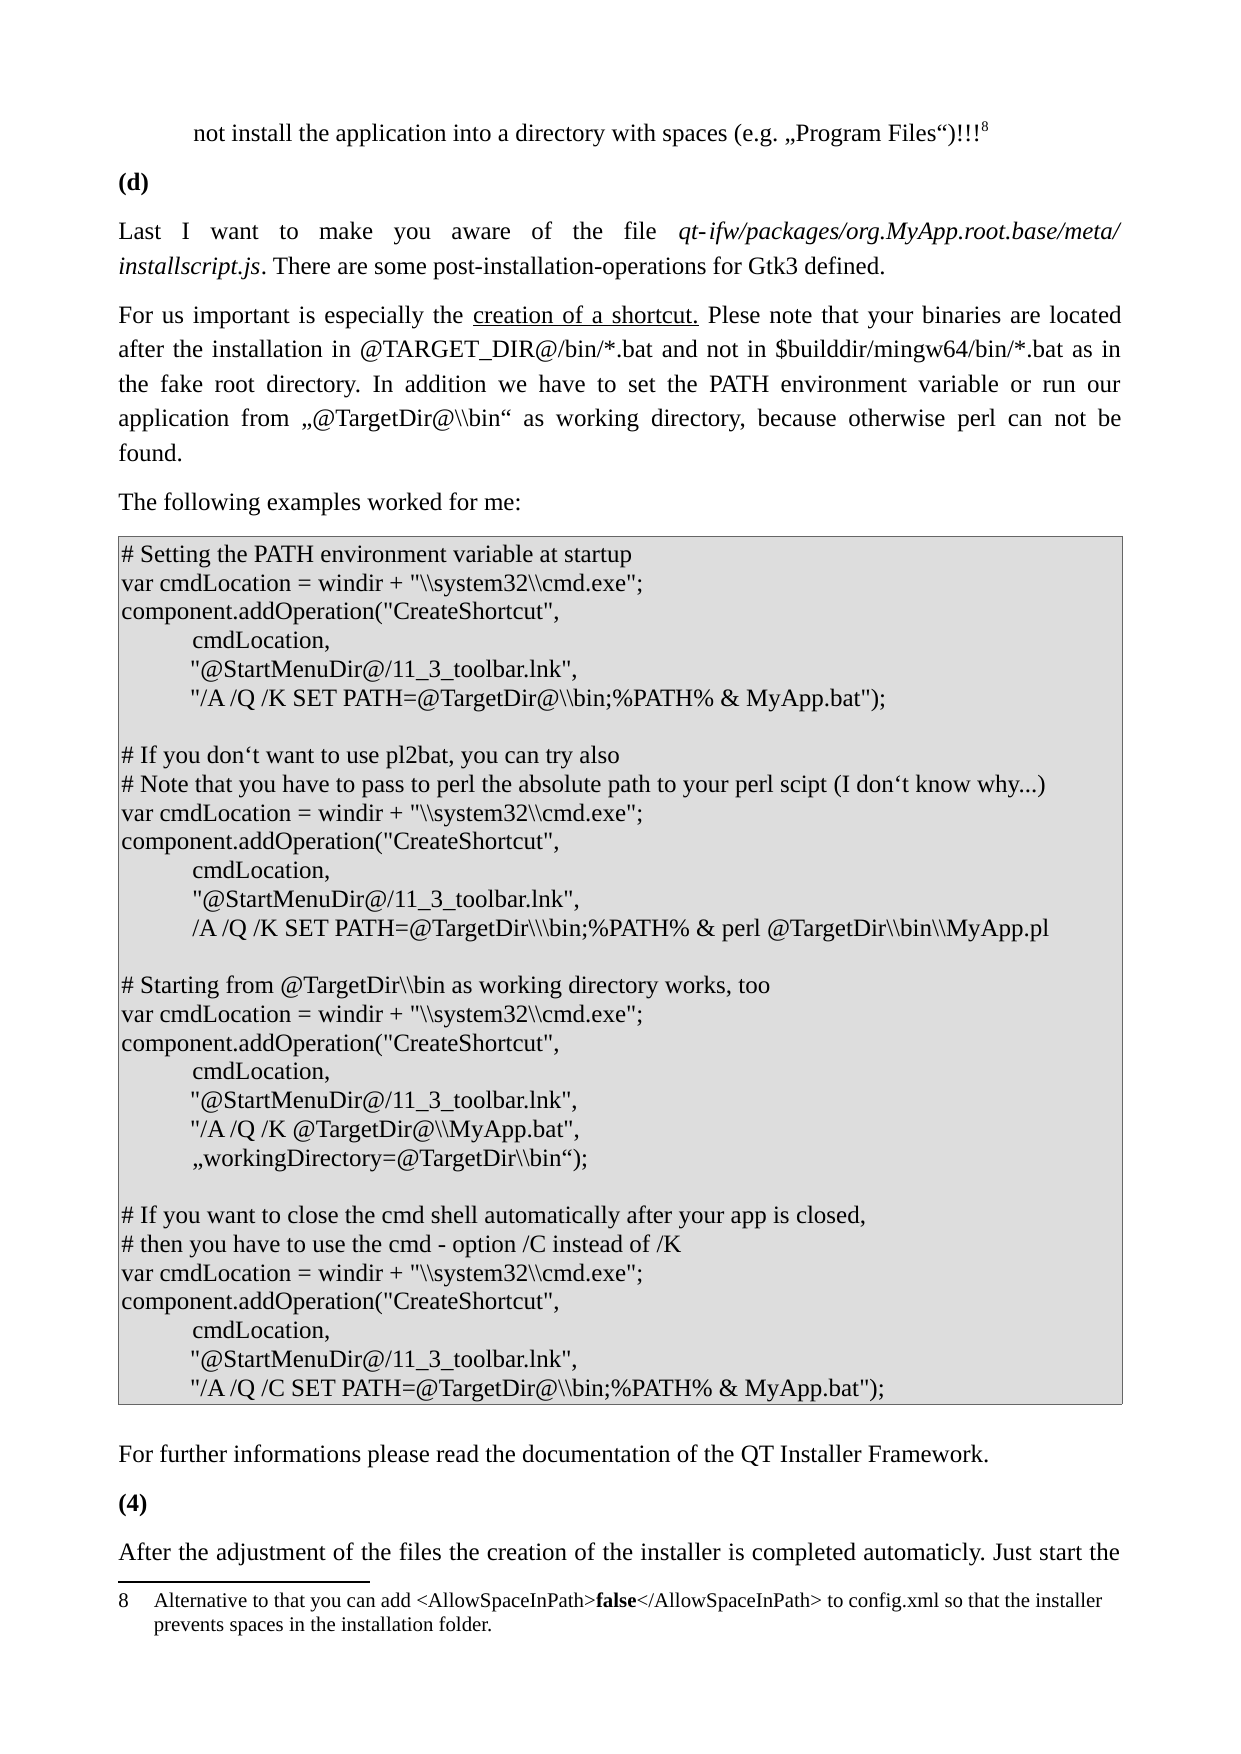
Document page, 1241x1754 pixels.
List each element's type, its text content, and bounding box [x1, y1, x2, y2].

text # If you don‘t want to use pl2bat, you can try also [119, 737, 1122, 766]
text "@StartMenuDir@/11_3_toolbar.lnk", [119, 651, 1122, 679]
text After the adjustment of the files the creation of the installer is completed automaticly. Just start the [118, 1537, 1122, 1566]
text Last I want to make you aware of the file qt‑ifw/packages/org.MyApp.root.base/meta/ installscript.js. There are some post-installation-operations for Gtk3 defined. [118, 216, 1122, 279]
list not install the application into a directory with spaces (e.g. „Program Files“)!!! [156, 118, 1122, 147]
text cmdLocation, [119, 852, 1122, 881]
text var cmdLocation = windir + "\\system32\\cmd.exe"; [119, 996, 1122, 1024]
text The following examples worked for me: [118, 487, 1122, 516]
text For further informations please read the documentation of the QT Installer Framework. [118, 1405, 1122, 1468]
text "@StartMenuDir@/11_3_toolbar.lnk", [119, 881, 1122, 909]
text # then you have to use the cmd - option /C instead of /K [119, 1226, 1122, 1254]
text var cmdLocation = windir + "\\system32\\cmd.exe"; [119, 794, 1122, 823]
text "@StartMenuDir@/11_3_toolbar.lnk", [119, 1082, 1122, 1111]
text "/A /Q /K SET PATH=@TargetDir@\\bin;%PATH% & MyApp.bat"); [119, 679, 1122, 708]
text # If you want to close the cmd shell automatically after your app is closed, [119, 1197, 1122, 1226]
text „workingDirectory=@TargetDir\\bin“); [119, 1139, 1122, 1168]
text var cmdLocation = windir + "\\system32\\cmd.exe"; [119, 1254, 1122, 1283]
text component.addOperation("CreateShortcut", [119, 823, 1122, 852]
text component.addOperation("CreateShortcut", [119, 1283, 1122, 1312]
text /A /Q /K SET PATH=@TargetDir\\\bin;%PATH% & perl @TargetDir\\bin\\MyApp.pl [119, 909, 1122, 938]
text # Setting the PATH environment variable at startup [119, 537, 1122, 564]
text component.addOperation("CreateShortcut", [119, 1024, 1122, 1053]
text (4) [118, 1488, 1122, 1517]
text var cmdLocation = windir + "\\system32\\cmd.exe"; [119, 564, 1122, 593]
text # Note that you have to pass to perl the absolute path to your perl scipt (I don‘t know why...) [119, 766, 1122, 794]
text "@StartMenuDir@/11_3_toolbar.lnk", [119, 1341, 1122, 1369]
text "/A /Q /K @TargetDir@\\MyApp.bat", [119, 1111, 1122, 1139]
text For us important is especially the creation of a shortcut. Plese note that your binaries are located after the installation in @TARGET_DIR@/bin/*.bat and not in $builddir/mingw64/bin/*.bat as in the fake root directory. In addition we have to set the PATH environment variable or run our application from „@TargetDir@\\bin“ as working directory, because otherwise perl can not be found. [118, 300, 1122, 466]
text component.addOperation("CreateShortcut", [119, 593, 1122, 622]
text (d) [118, 167, 1122, 196]
text "/A /Q /C SET PATH=@TargetDir@\\bin;%PATH% & MyApp.bat"); [119, 1369, 1122, 1404]
text cmdLocation, [119, 1312, 1122, 1341]
text # Starting from @TargetDir\\bin as working directory works, too [119, 967, 1122, 996]
list Alternative to that you can add <AllowSpaceInPath>false</AllowSpaceInPath> to config.xml so that the installer prevents spaces in the installation folder. [118, 1588, 1122, 1636]
text cmdLocation, [119, 622, 1122, 651]
text cmdLocation, [119, 1053, 1122, 1082]
